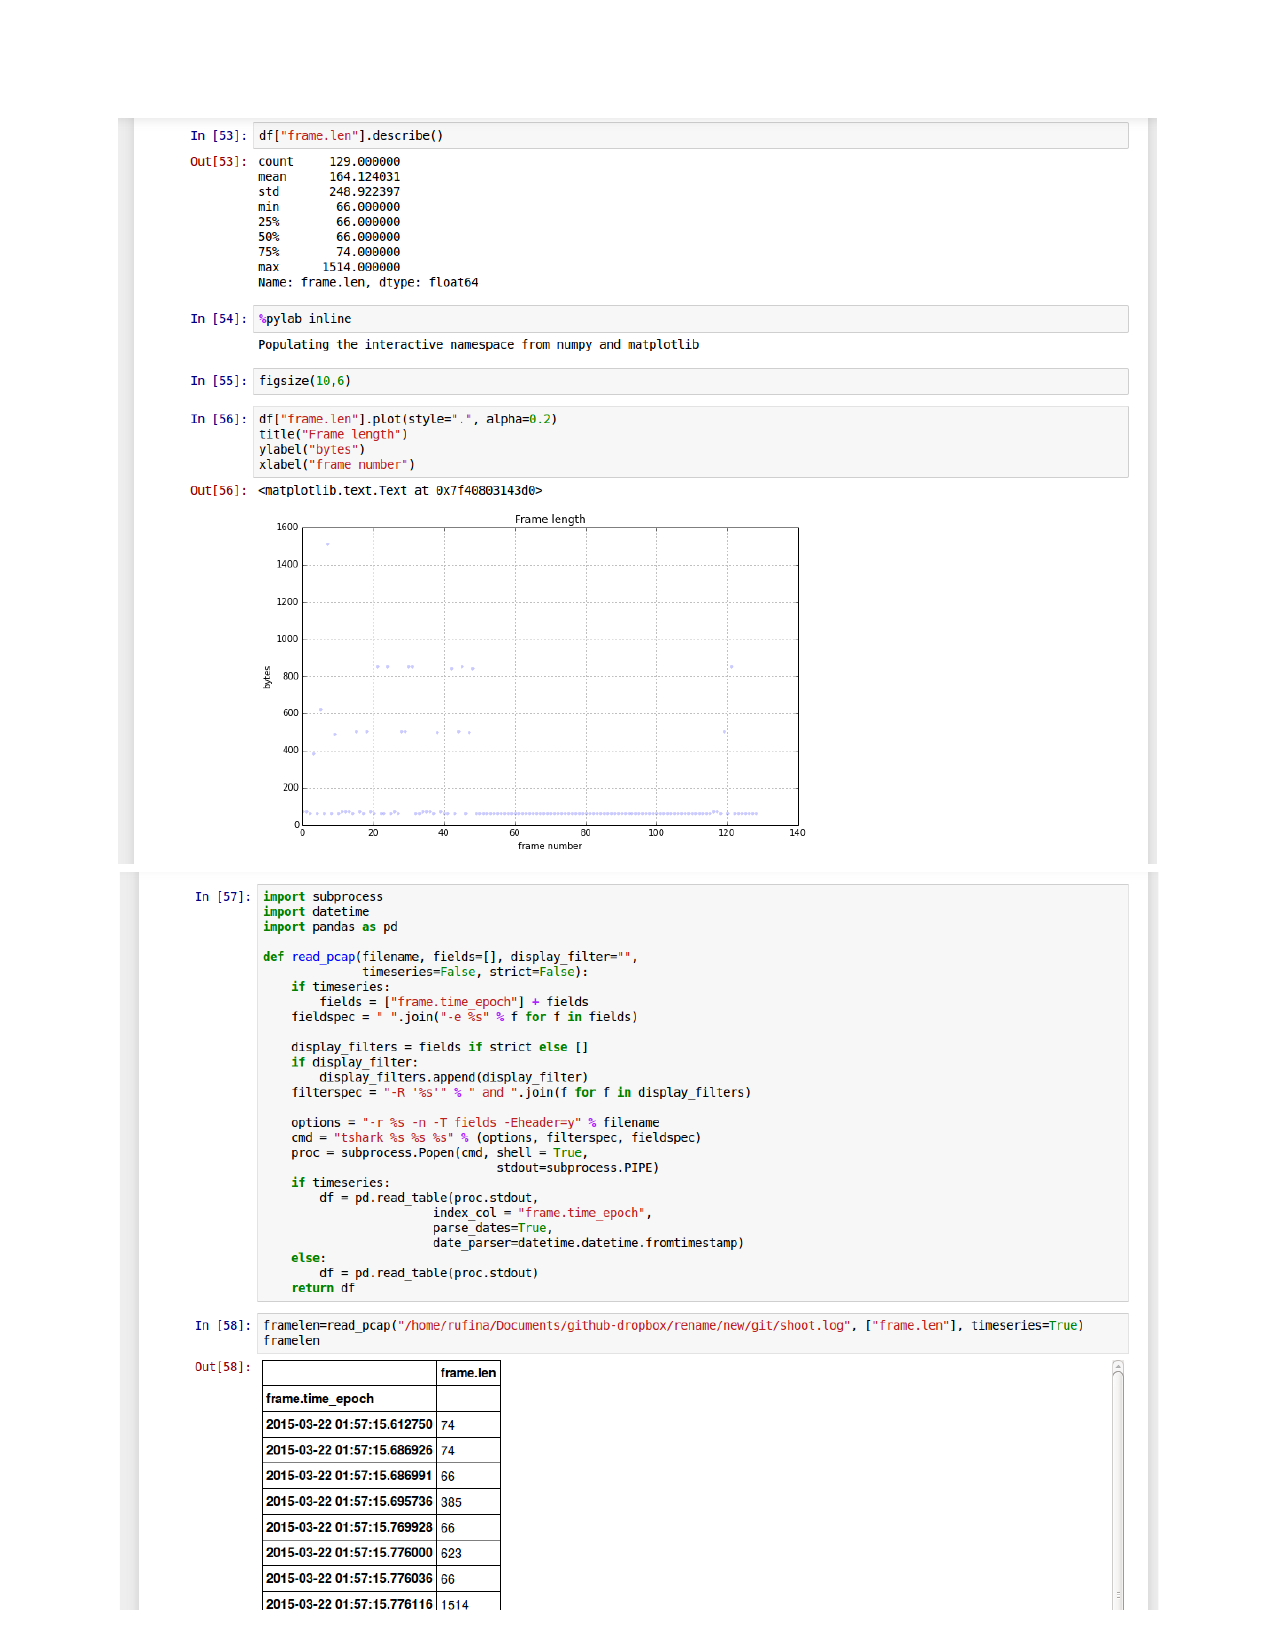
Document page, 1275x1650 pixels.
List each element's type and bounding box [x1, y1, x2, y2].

picture [119, 872, 1159, 1610]
picture [118, 118, 1157, 864]
